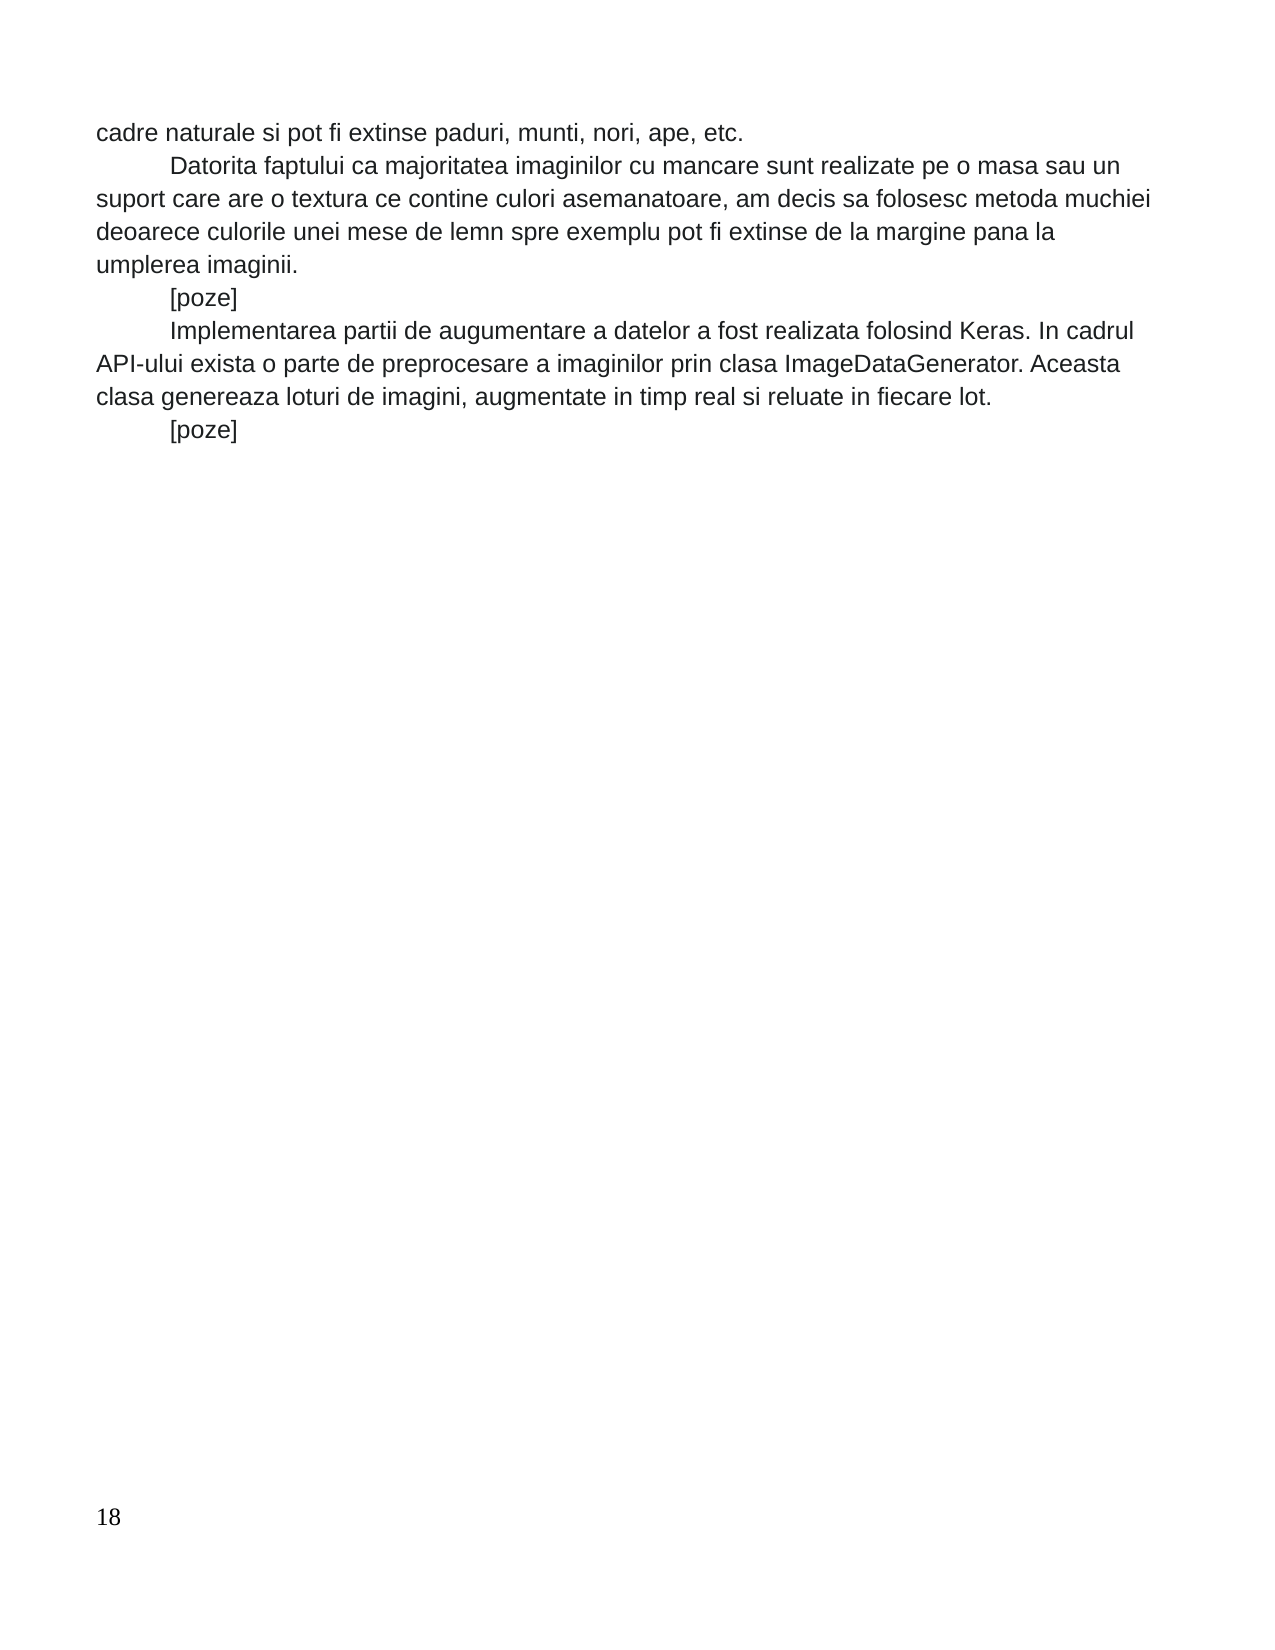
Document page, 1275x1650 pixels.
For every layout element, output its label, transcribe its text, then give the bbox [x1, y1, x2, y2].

text [poze] [96, 283, 1157, 312]
text cadre naturale si pot fi extinse paduri, munti, nori, ape, etc. [96, 118, 1157, 147]
text [poze] [96, 415, 1157, 444]
text Implementarea partii de augumentare a datelor a fost realizata folosind Keras. In cadrul API-ului exista o parte de preprocesare a imaginilor prin clasa ImageDataGenerator. Aceasta clasa genereaza loturi de imagini, augmentate in timp real si reluate in fiecare lot. [96, 316, 1157, 411]
text Datorita faptului ca majoritatea imaginilor cu mancare sunt realizate pe o masa sau un suport care are o textura ce contine culori asemanatoare, am decis sa folosesc metoda muchiei deoarece culorile unei mese de lemn spre exemplu pot fi extinse de la margine pana la umplerea imaginii. [96, 151, 1157, 279]
